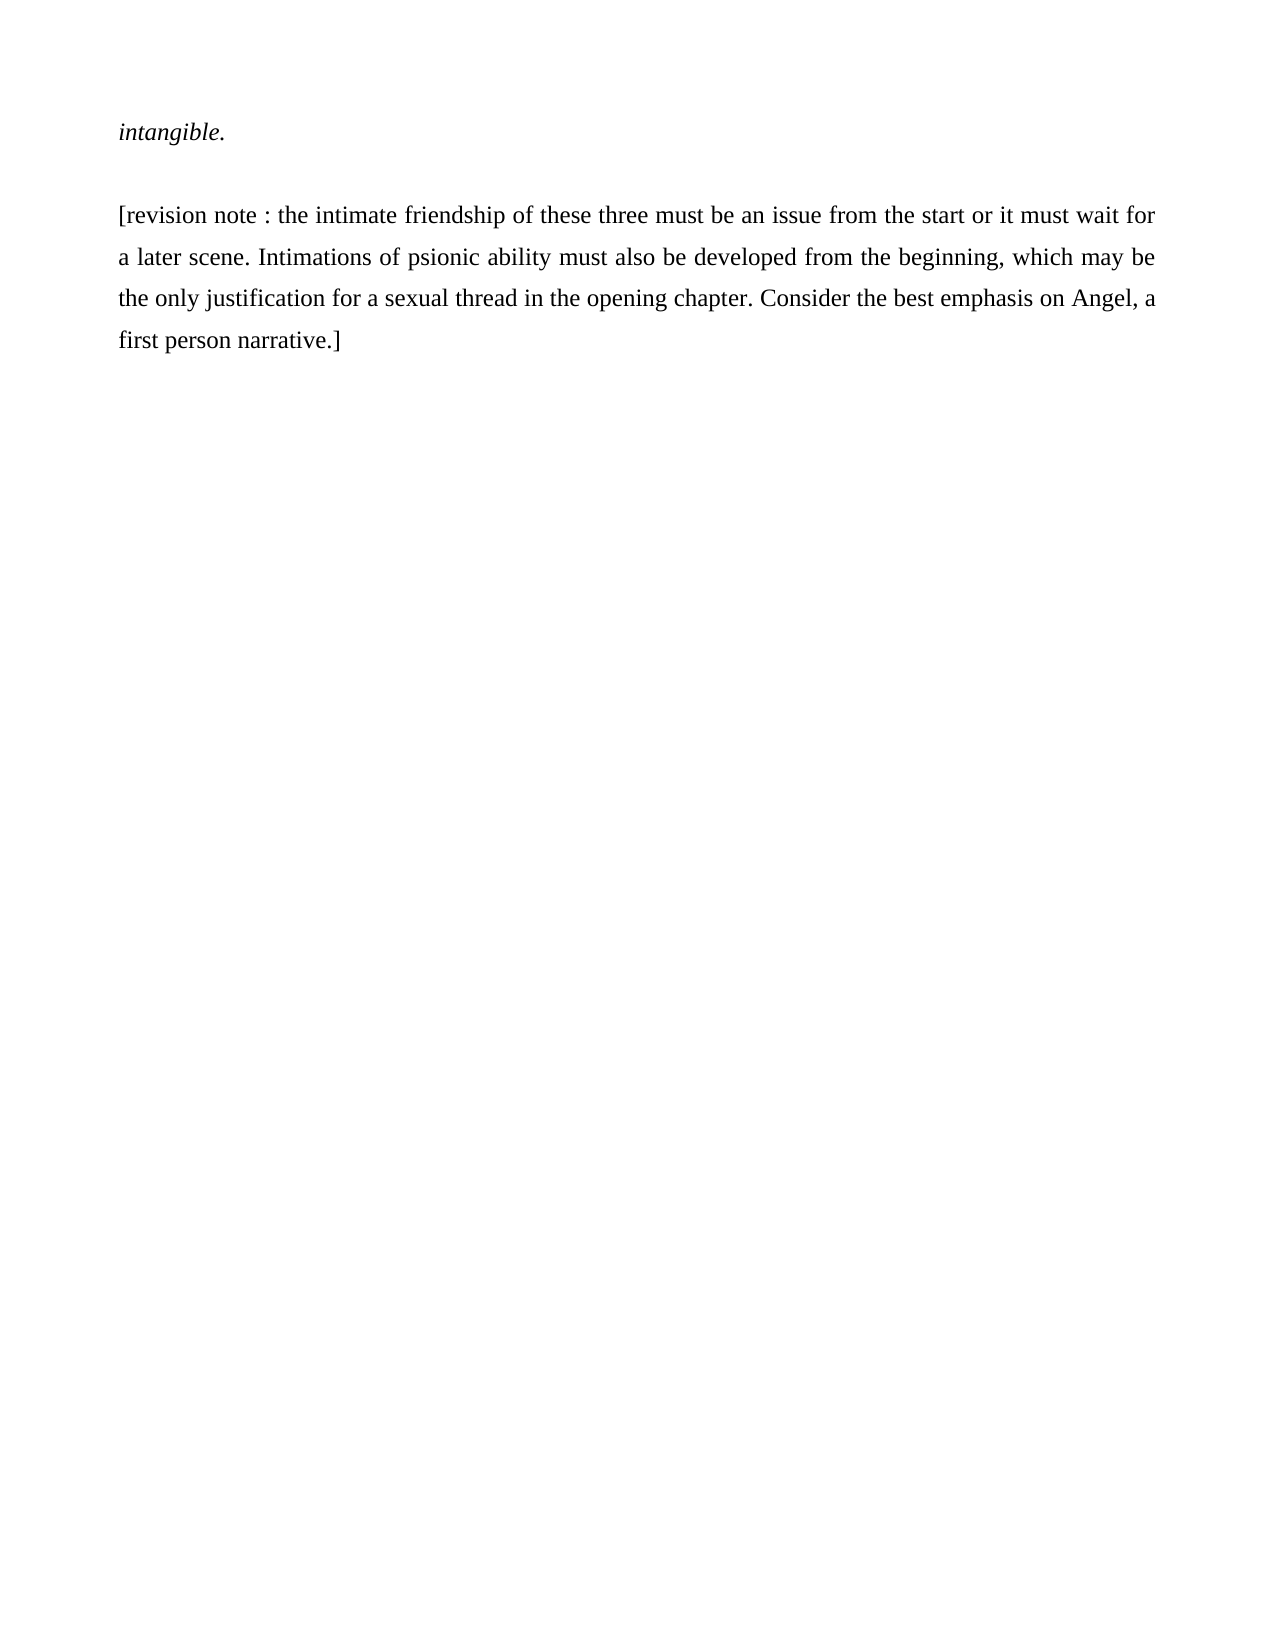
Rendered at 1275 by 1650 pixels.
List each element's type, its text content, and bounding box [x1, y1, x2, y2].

text [revision note : the intimate friendship of these three must be an issue from the start or it must wait for a later scene. Intimations of psionic ability must also be developed from the beginning, which may be the only justification for a sexual thread in the opening chapter. Consider the best emphasis on Angel, a first person narrative.] [118, 201, 1157, 354]
text intangible. [118, 118, 1157, 146]
